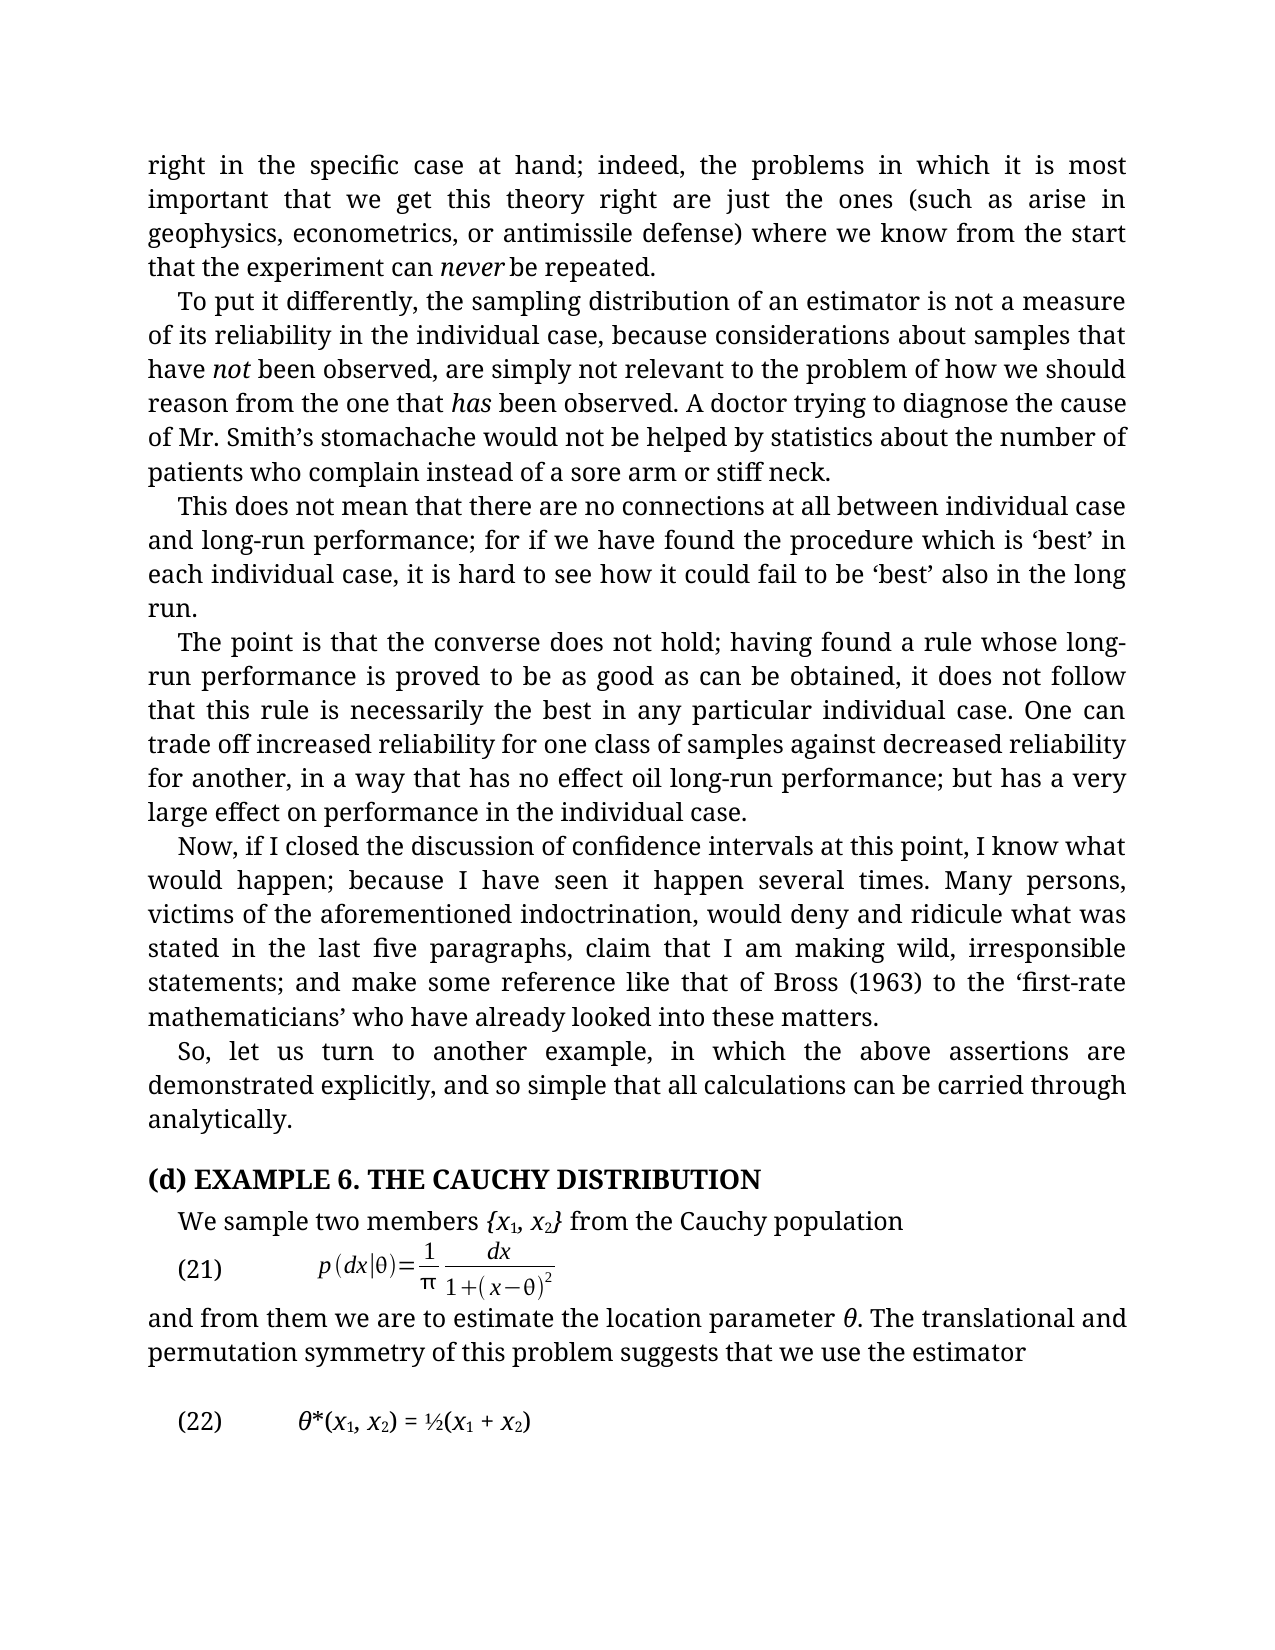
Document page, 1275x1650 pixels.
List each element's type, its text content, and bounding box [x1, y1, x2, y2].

text So, let us turn to another example, in which the above assertions are demonstrated explicitly, and so simple that all calculations can be carried through analytically. [148, 1033, 1127, 1135]
subtitle (d) EXAMPLE 6. THE CAUCHY DISTRIBUTION [148, 1160, 1127, 1197]
text (21) [148, 1238, 1127, 1301]
text To put it differently, the sampling distribution of an estimator is not a measure of its reliability in the individual case, because considerations about samples that have not been observed, are simply not relevant to the problem of how we should reason from the one that has been observed. A doctor trying to diagnose the cause of Mr. Smith’s stomachache would not be helped by statistics about the number of patients who complain instead of a sore arm or stiff neck. [148, 284, 1127, 488]
text We sample two members {x1, x2} from the Cauchy population [148, 1203, 1127, 1238]
text and from them we are to estimate the location parameter θ. The translational and permutation symmetry of this problem suggests that we use the estimator [148, 1301, 1127, 1369]
text Now, if I closed the discussion of confidence intervals at this point, I know what would happen; because I have seen it happen several times. Many persons, victims of the aforementioned indoctrination, would deny and ridicule what was stated in the last five paragraphs, claim that I am making wild, irresponsible statements; and make some reference like that of Bross (1963) to the ‘first-rate mathematicians’ who have already looked into these matters. [148, 829, 1127, 1033]
text (22) θ*(x1, x2) = ½(x1 + x2) [148, 1403, 1127, 1437]
text This does not mean that there are no connections at all between individual case and long-run performance; for if we have found the procedure which is ‘best’ in each individual case, it is hard to see how it could fail to be ‘best’ also in the long run. [148, 488, 1127, 624]
text The point is that the converse does not hold; having found a rule whose long-run performance is proved to be as good as can be obtained, it does not follow that this rule is necessarily the best in any particular individual case. One can trade off increased reliability for one class of samples against decreased reliability for another, in a way that has no effect oil long-run performance; but has a very large effect on performance in the individual case. [148, 624, 1127, 829]
text right in the specific case at hand; indeed, the problems in which it is most important that we get this theory right are just the ones (such as arise in geophysics, econometrics, or antimissile defense) where we know from the start that the experiment can never be repeated. [148, 148, 1127, 284]
